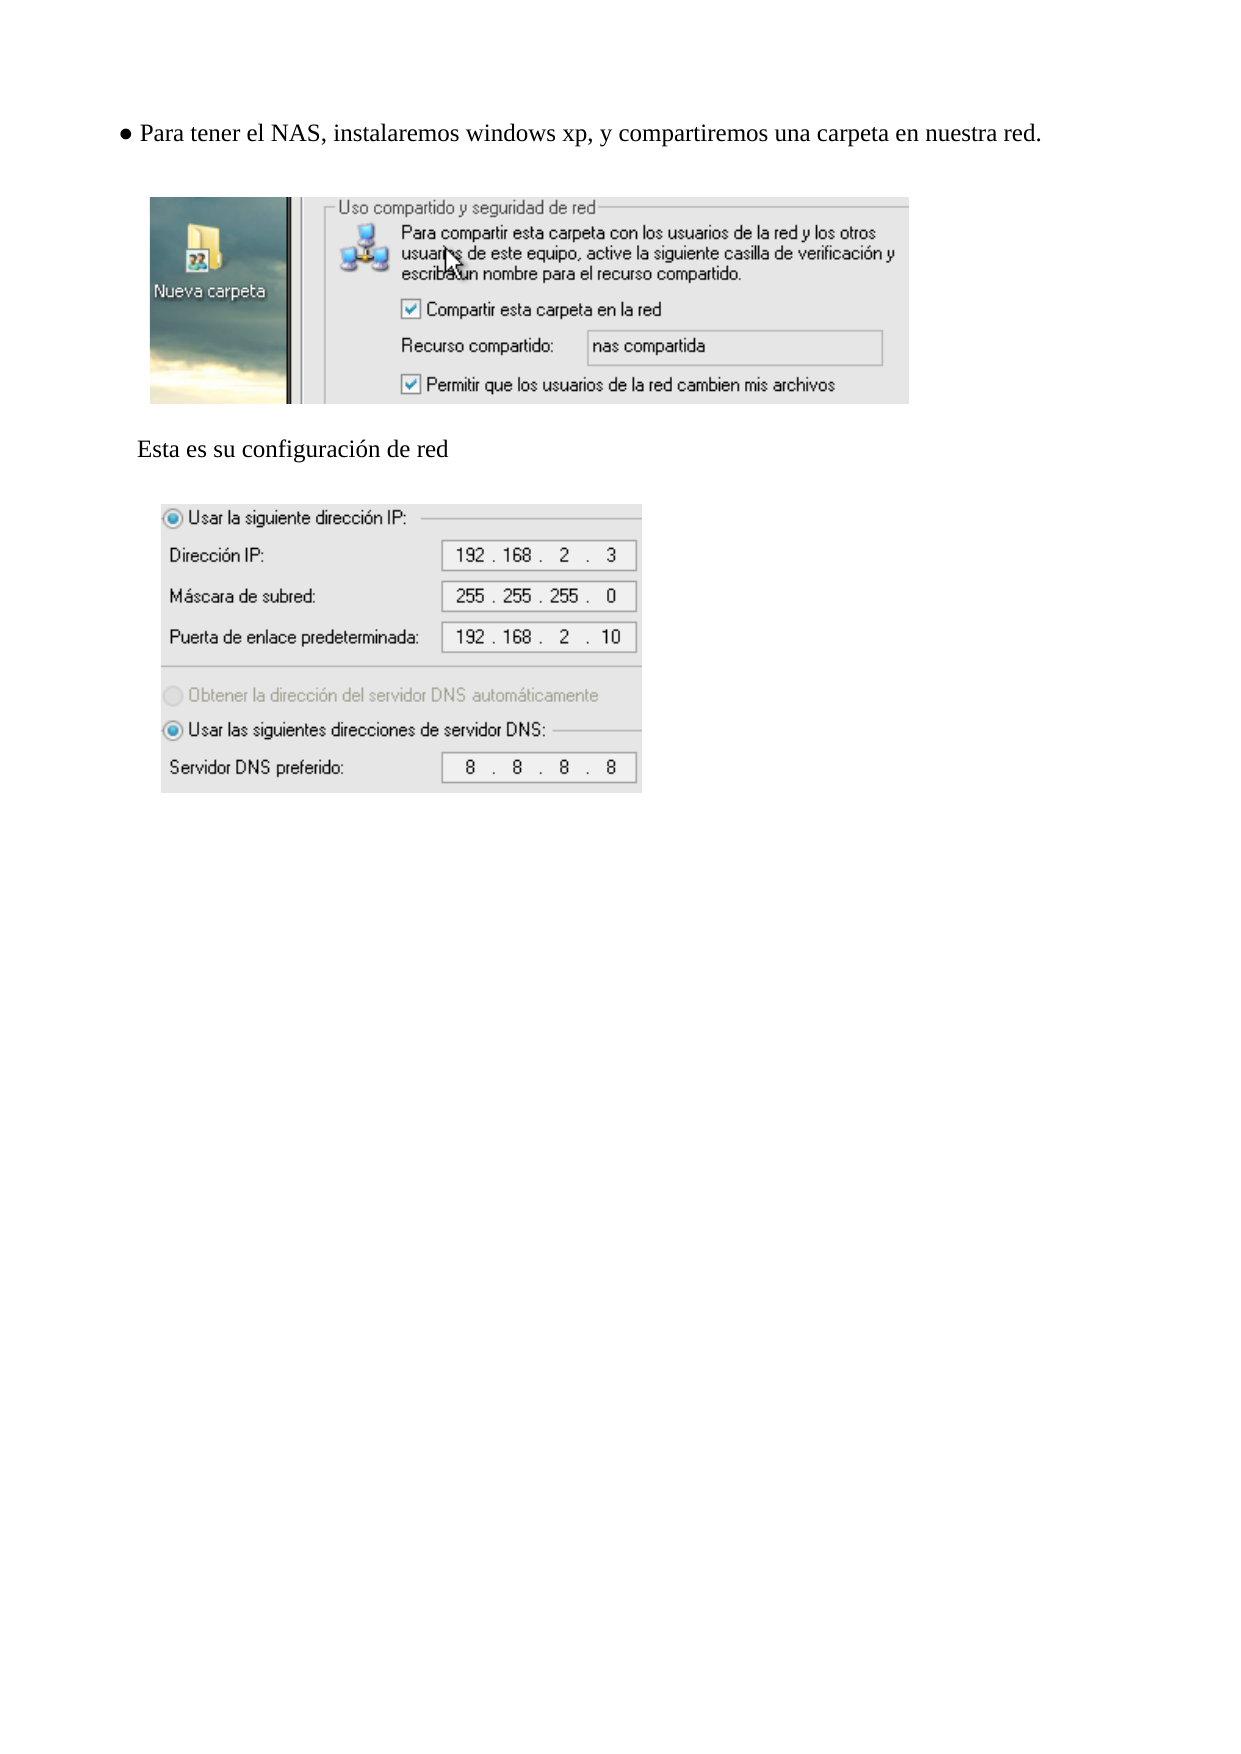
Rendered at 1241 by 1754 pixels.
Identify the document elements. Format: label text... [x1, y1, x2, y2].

picture [149, 197, 910, 404]
text ● Para tener el NAS, instalaremos windows xp, y compartiremos una carpeta en nuestra red. [118, 118, 1122, 147]
picture [160, 504, 642, 793]
text Esta es su configuración de red [118, 434, 1122, 463]
